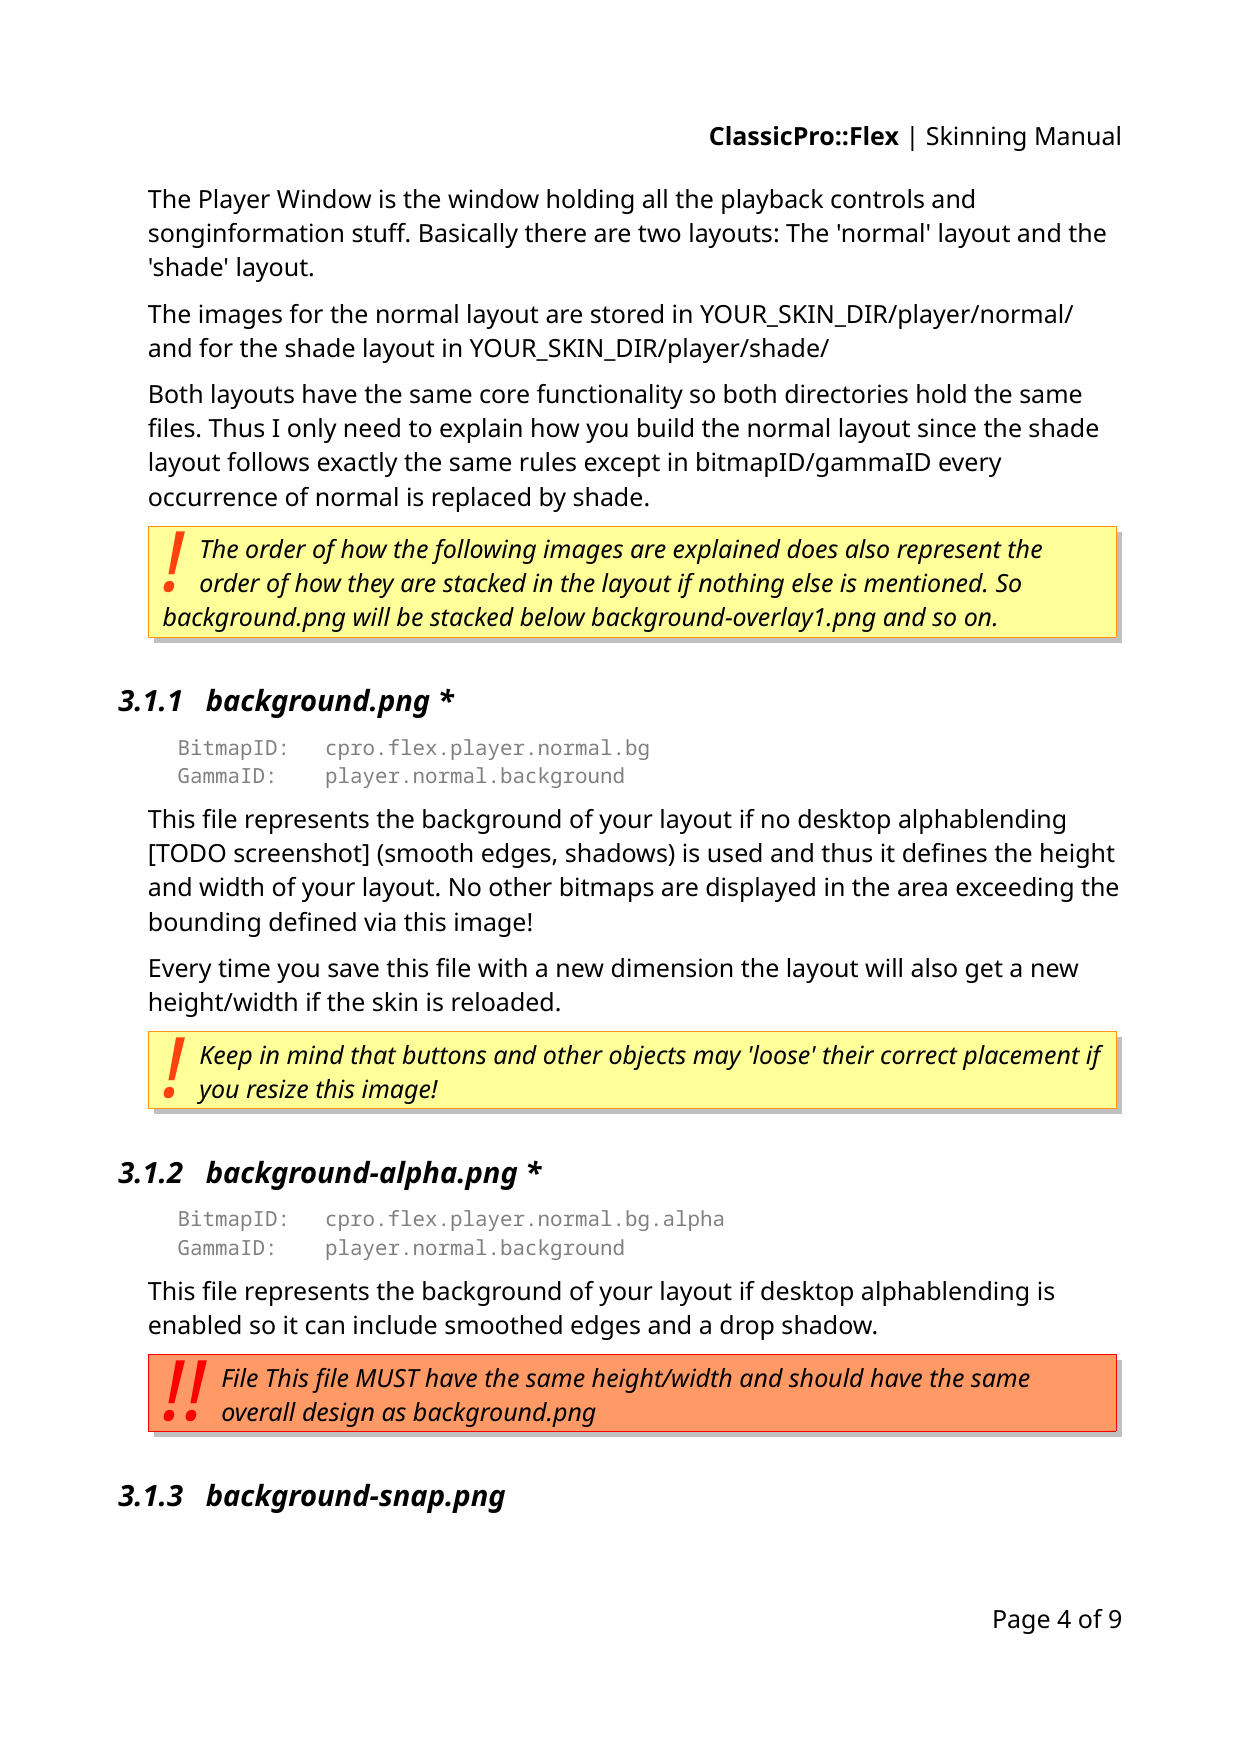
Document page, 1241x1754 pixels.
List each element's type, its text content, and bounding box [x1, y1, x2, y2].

text Both layouts have the same core functionality so both directories hold the same files. Thus I only need to explain how you build the normal layout since the shade layout follows exactly the same rules except in bitmapID/gammaID every occurrence of normal is replaced by shade. [148, 377, 1122, 513]
text This file represents the background of your layout if desktop alphablending is enabled so it can include smoothed edges and a drop shadow. [148, 1273, 1122, 1342]
subtitle background-alpha.png * [118, 1152, 1122, 1192]
text BitmapID: cpro.flex.player.normal.bg.alpha GammaID: player.normal.background [177, 1204, 1122, 1261]
text This file represents the background of your layout if no desktop alphablending [TODO screenshot] (smooth edges, shadows) is used and thus it defines the height and width of your layout. No other bitmaps are displayed in the area exceeding the bounding defined via this image! [148, 802, 1122, 938]
subtitle background.png * [118, 680, 1122, 720]
text Every time you save this file with a new dimension the layout will also get a new height/width if the skin is reloaded. [148, 951, 1122, 1019]
text The images for the normal layout are stored in YOUR_SKIN_DIR/player/normal/ and for the shade layout in YOUR_SKIN_DIR/player/shade/ [148, 296, 1122, 364]
text !Keep in mind that buttons and other objects may 'loose' their correct placement if you resize this image! [149, 1032, 1116, 1108]
text The Player Window is the window holding all the playback controls and songinformation stuff. Basically there are two layouts: The 'normal' layout and the 'shade' layout. [148, 182, 1122, 284]
subtitle background-snap.png [118, 1475, 1122, 1514]
text BitmapID: cpro.flex.player.normal.bg GammaID: player.normal.background [177, 733, 1122, 789]
text !!File This file MUST have the same height/width and should have the same overall design as background.png [149, 1355, 1116, 1431]
text !The order of how the following images are explained does also represent the order of how they are stacked in the layout if nothing else is mentioned. So background.png will be stacked below background-overlay1.png and so on. [149, 527, 1116, 637]
